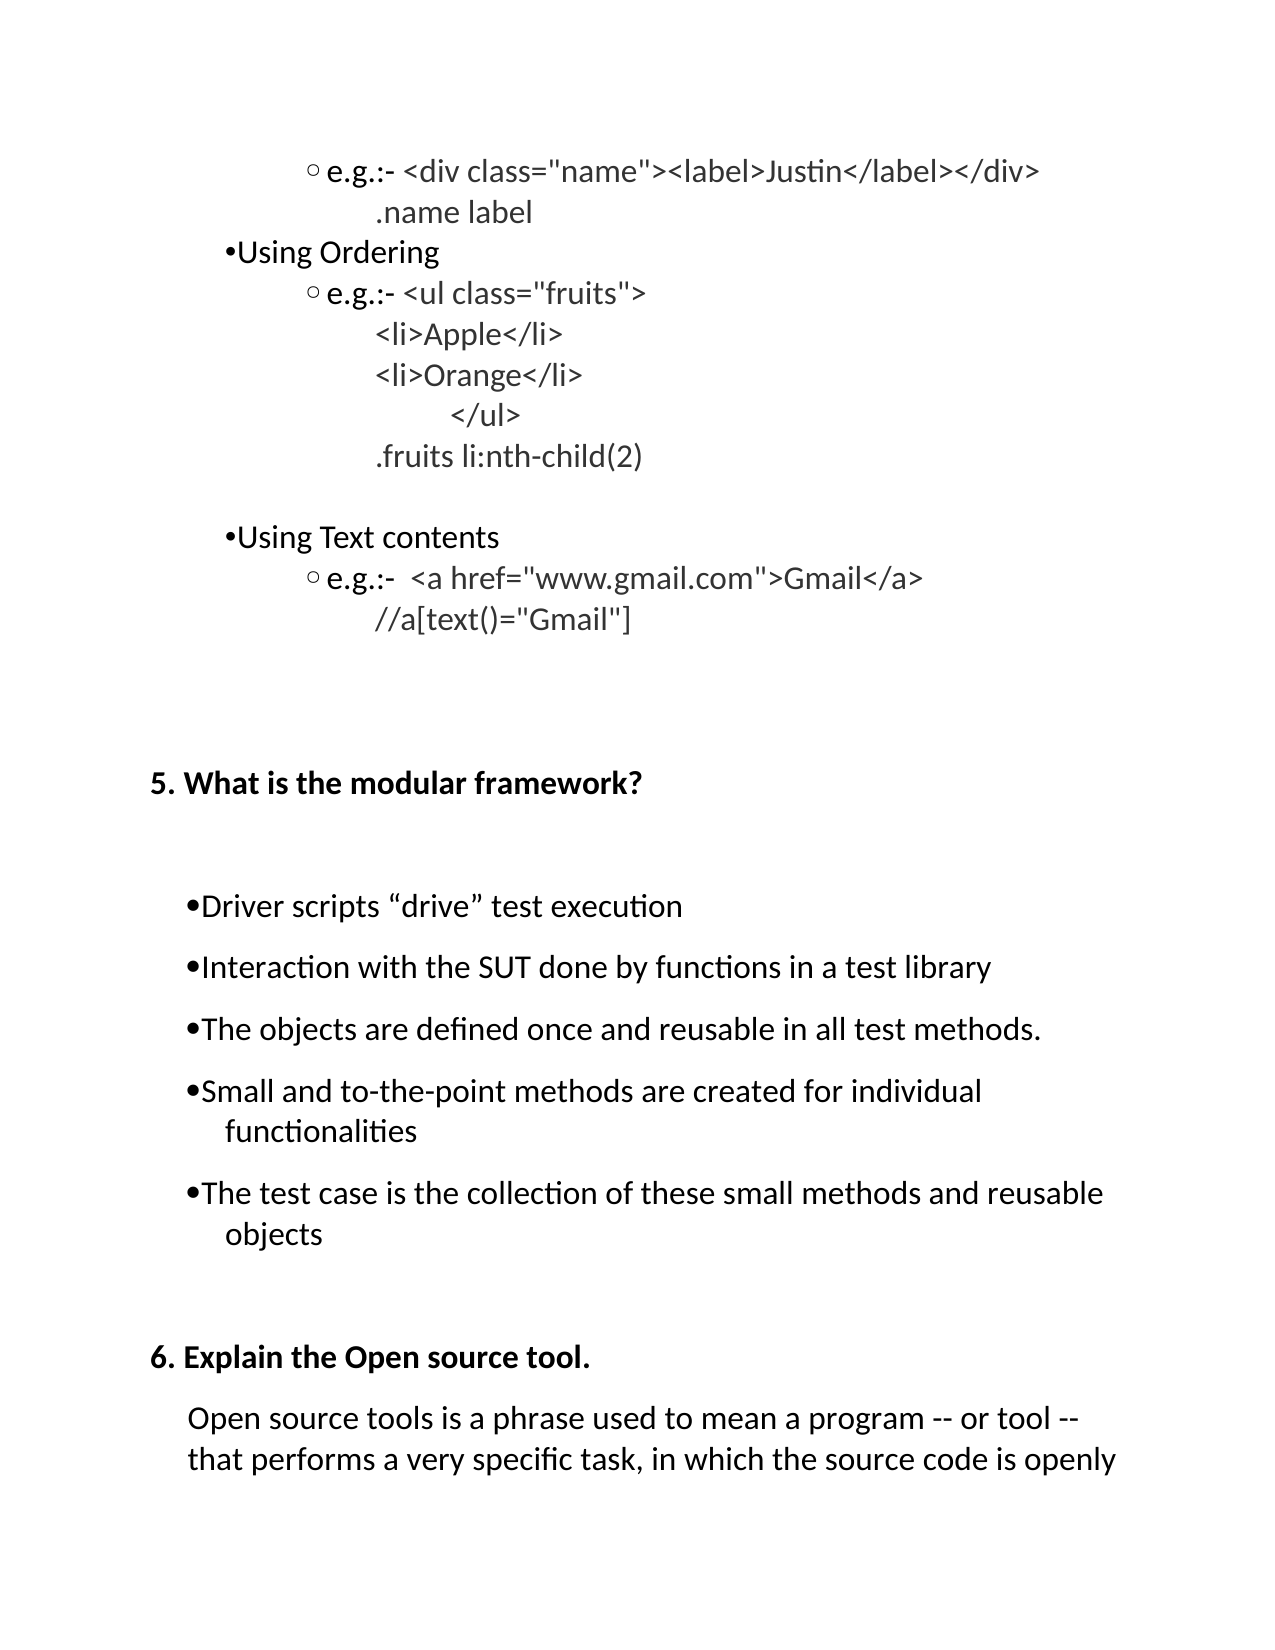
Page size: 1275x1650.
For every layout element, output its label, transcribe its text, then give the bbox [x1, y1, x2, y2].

list e.g.:- <a href="www.gmail.com">Gmail</a> [300, 557, 1125, 598]
list Interaction with the SUT done by functions in a test library [187, 947, 1125, 987]
list e.g.:- <div class="name"><label>Justin</label></div> [300, 150, 1125, 191]
list The objects are defined once and reusable in all test methods. [187, 1008, 1125, 1049]
text </ul> [300, 394, 1125, 435]
text 6. Explain the Open source tool. [150, 1336, 1125, 1377]
text //a[text()="Gmail"] [300, 598, 1125, 639]
list Small and to-the-point methods are created for individual functionalities [187, 1070, 1125, 1151]
list The test case is the collection of these small methods and reusable objects [187, 1172, 1125, 1253]
text <li>Apple</li> [300, 313, 1125, 354]
list e.g.:- <ul class="fruits"> [300, 272, 1125, 313]
list Using Ordering [225, 231, 1125, 272]
list Using Text contents [225, 517, 1125, 557]
text Open source tools is a phrase used to mean a program -- or tool -- that performs a very specific task, in which the source code is openly [150, 1397, 1125, 1479]
list Driver scripts “drive” test execution [187, 885, 1125, 926]
text 5. What is the modular framework? [150, 762, 1125, 803]
text .name label [300, 191, 1125, 231]
text .fruits li:nth-child(2) [300, 435, 1125, 476]
text <li>Orange</li> [300, 354, 1125, 394]
